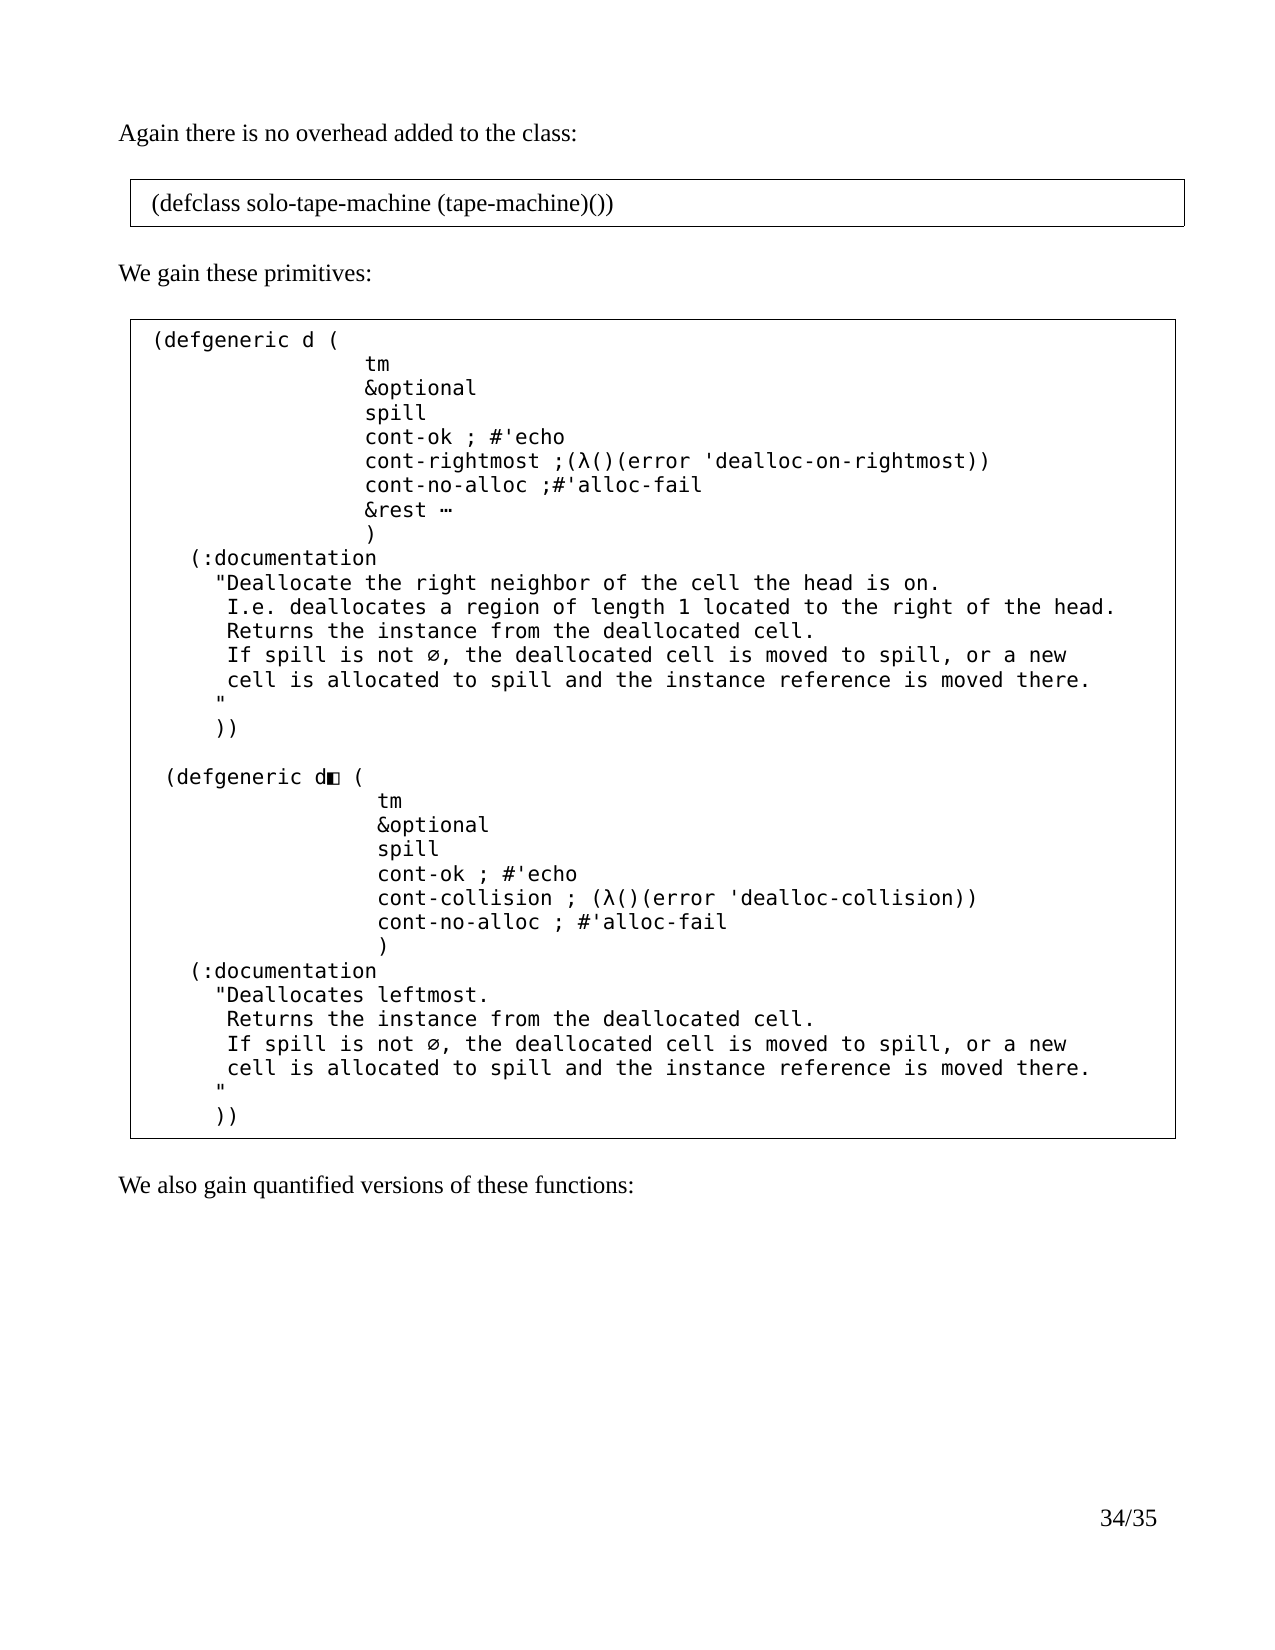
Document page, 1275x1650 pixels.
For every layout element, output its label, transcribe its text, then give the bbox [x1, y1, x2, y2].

text Returns the instance from the deallocated cell. [139, 619, 1167, 643]
text tm [139, 352, 1167, 376]
text (:documentation [139, 959, 1167, 983]
text )) [139, 1104, 1167, 1129]
text "Deallocates leftmost. [139, 983, 1167, 1007]
text cont-collision ; (λ()(error 'dealloc-collision)) [139, 886, 1167, 910]
text (defgeneric d◧ ( [139, 765, 1167, 789]
text cont-ok ; #'echo [139, 862, 1167, 886]
text If spill is not ∅, the deallocated cell is moved to spill, or a new [139, 643, 1167, 668]
text I.e. deallocates a region of length 1 located to the right of the head. [139, 595, 1167, 619]
text &optional [139, 813, 1167, 837]
text "Deallocate the right neighbor of the cell the head is on. [139, 571, 1167, 595]
text " [139, 1080, 1167, 1104]
text (defclass solo-tape-machine (tape-machine)()) [139, 188, 1175, 217]
text &rest ⋯ [139, 498, 1167, 522]
text ) [139, 522, 1167, 546]
text We gain these primitives: [118, 258, 1157, 287]
text " [139, 692, 1167, 716]
text ) [139, 934, 1167, 959]
text (:documentation [139, 546, 1167, 571]
text cont-rightmost ;(λ()(error 'dealloc-on-rightmost)) [139, 449, 1167, 473]
text Again there is no overhead added to the class: [118, 118, 1157, 147]
text cont-ok ; #'echo [139, 425, 1167, 449]
text cell is allocated to spill and the instance reference is moved there. [139, 1056, 1167, 1080]
text &optional [139, 376, 1167, 401]
text )) [139, 716, 1167, 740]
text cell is allocated to spill and the instance reference is moved there. [139, 668, 1167, 692]
text cont-no-alloc ; #'alloc-fail [139, 910, 1167, 934]
text (defgeneric d ( [139, 328, 1167, 352]
text spill [139, 837, 1167, 862]
text We also gain quantified versions of these functions: [118, 1170, 1157, 1199]
text spill [139, 401, 1167, 425]
text If spill is not ∅, the deallocated cell is moved to spill, or a new [139, 1032, 1167, 1056]
text cont-no-alloc ;#'alloc-fail [139, 473, 1167, 498]
text tm [139, 789, 1167, 813]
text Returns the instance from the deallocated cell. [139, 1007, 1167, 1032]
